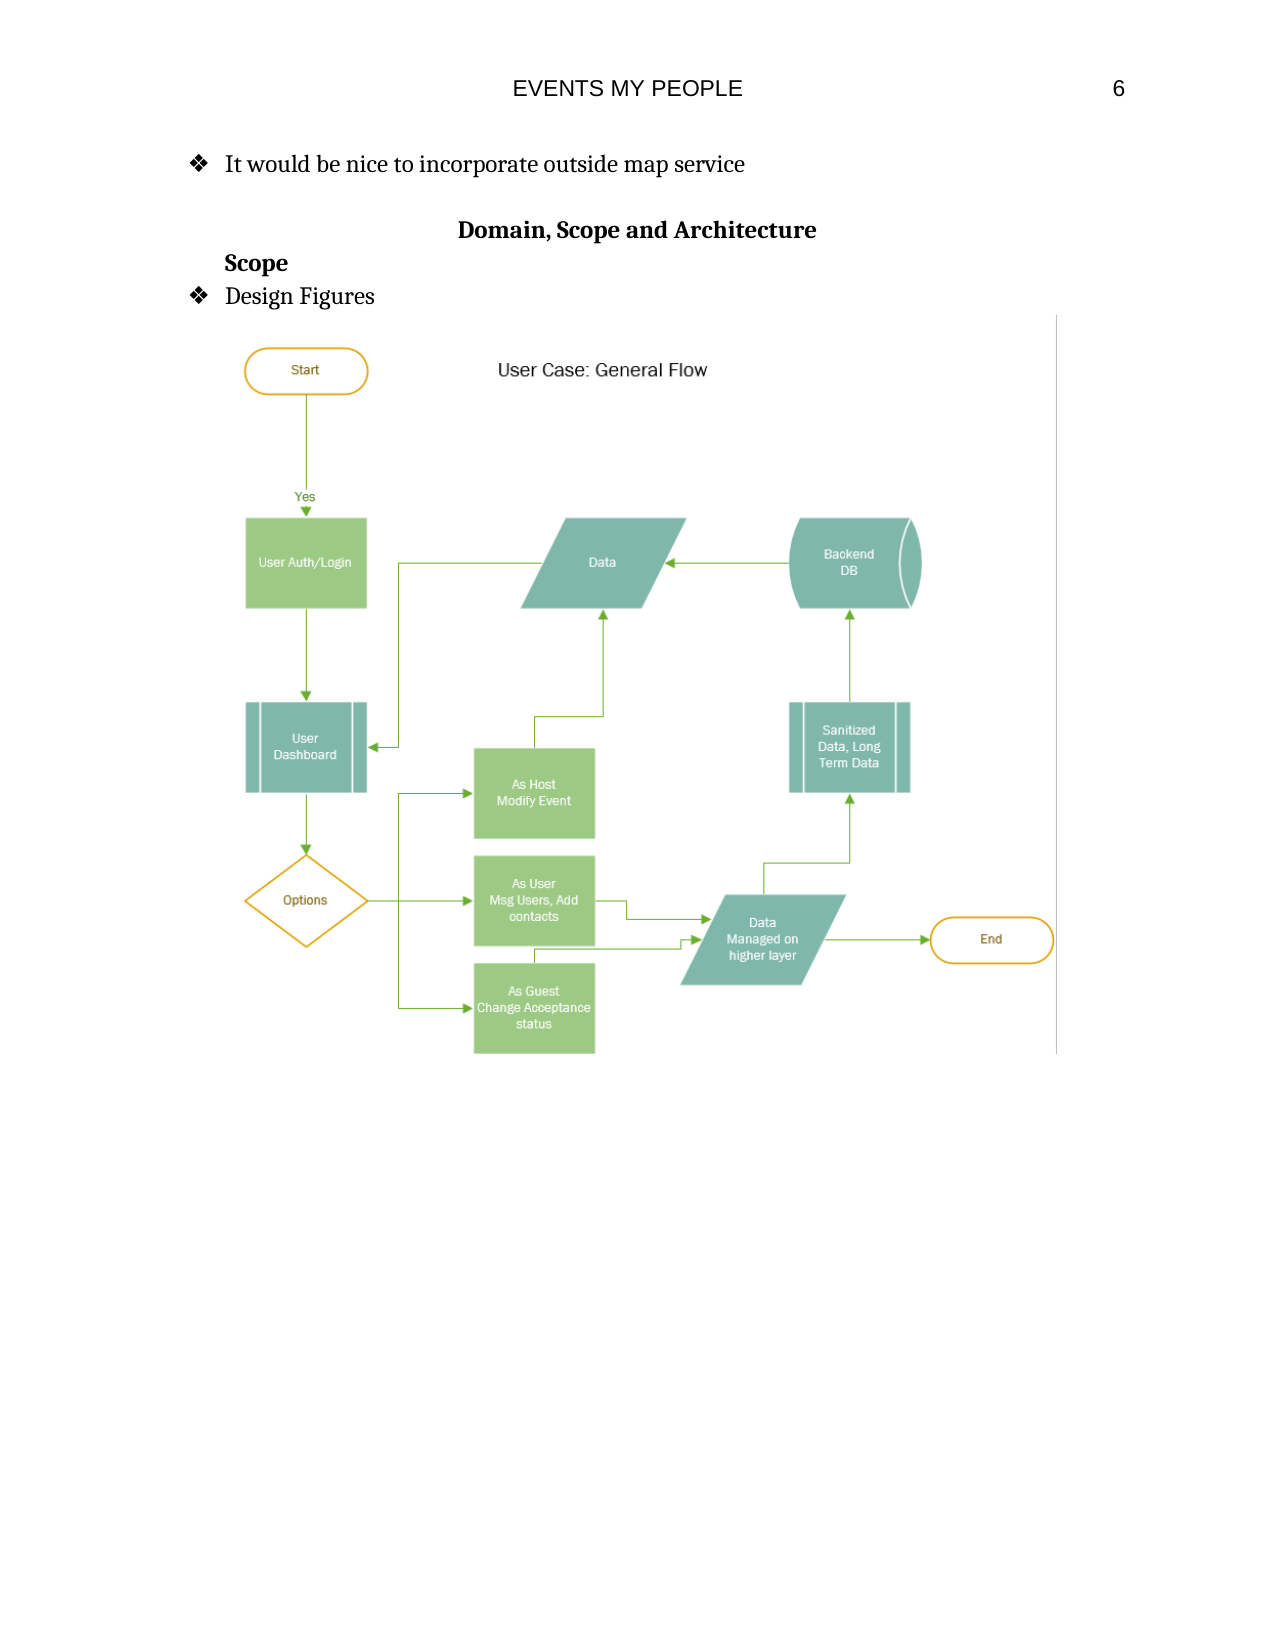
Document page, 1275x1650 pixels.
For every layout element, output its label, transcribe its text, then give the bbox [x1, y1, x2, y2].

list It would be nice to incorporate outside map service [187, 150, 1125, 179]
text Domain, Scope and Architecture [150, 216, 1125, 245]
list Design Figures [187, 282, 1125, 311]
text Scope [150, 249, 1125, 278]
picture [225, 315, 1057, 1054]
